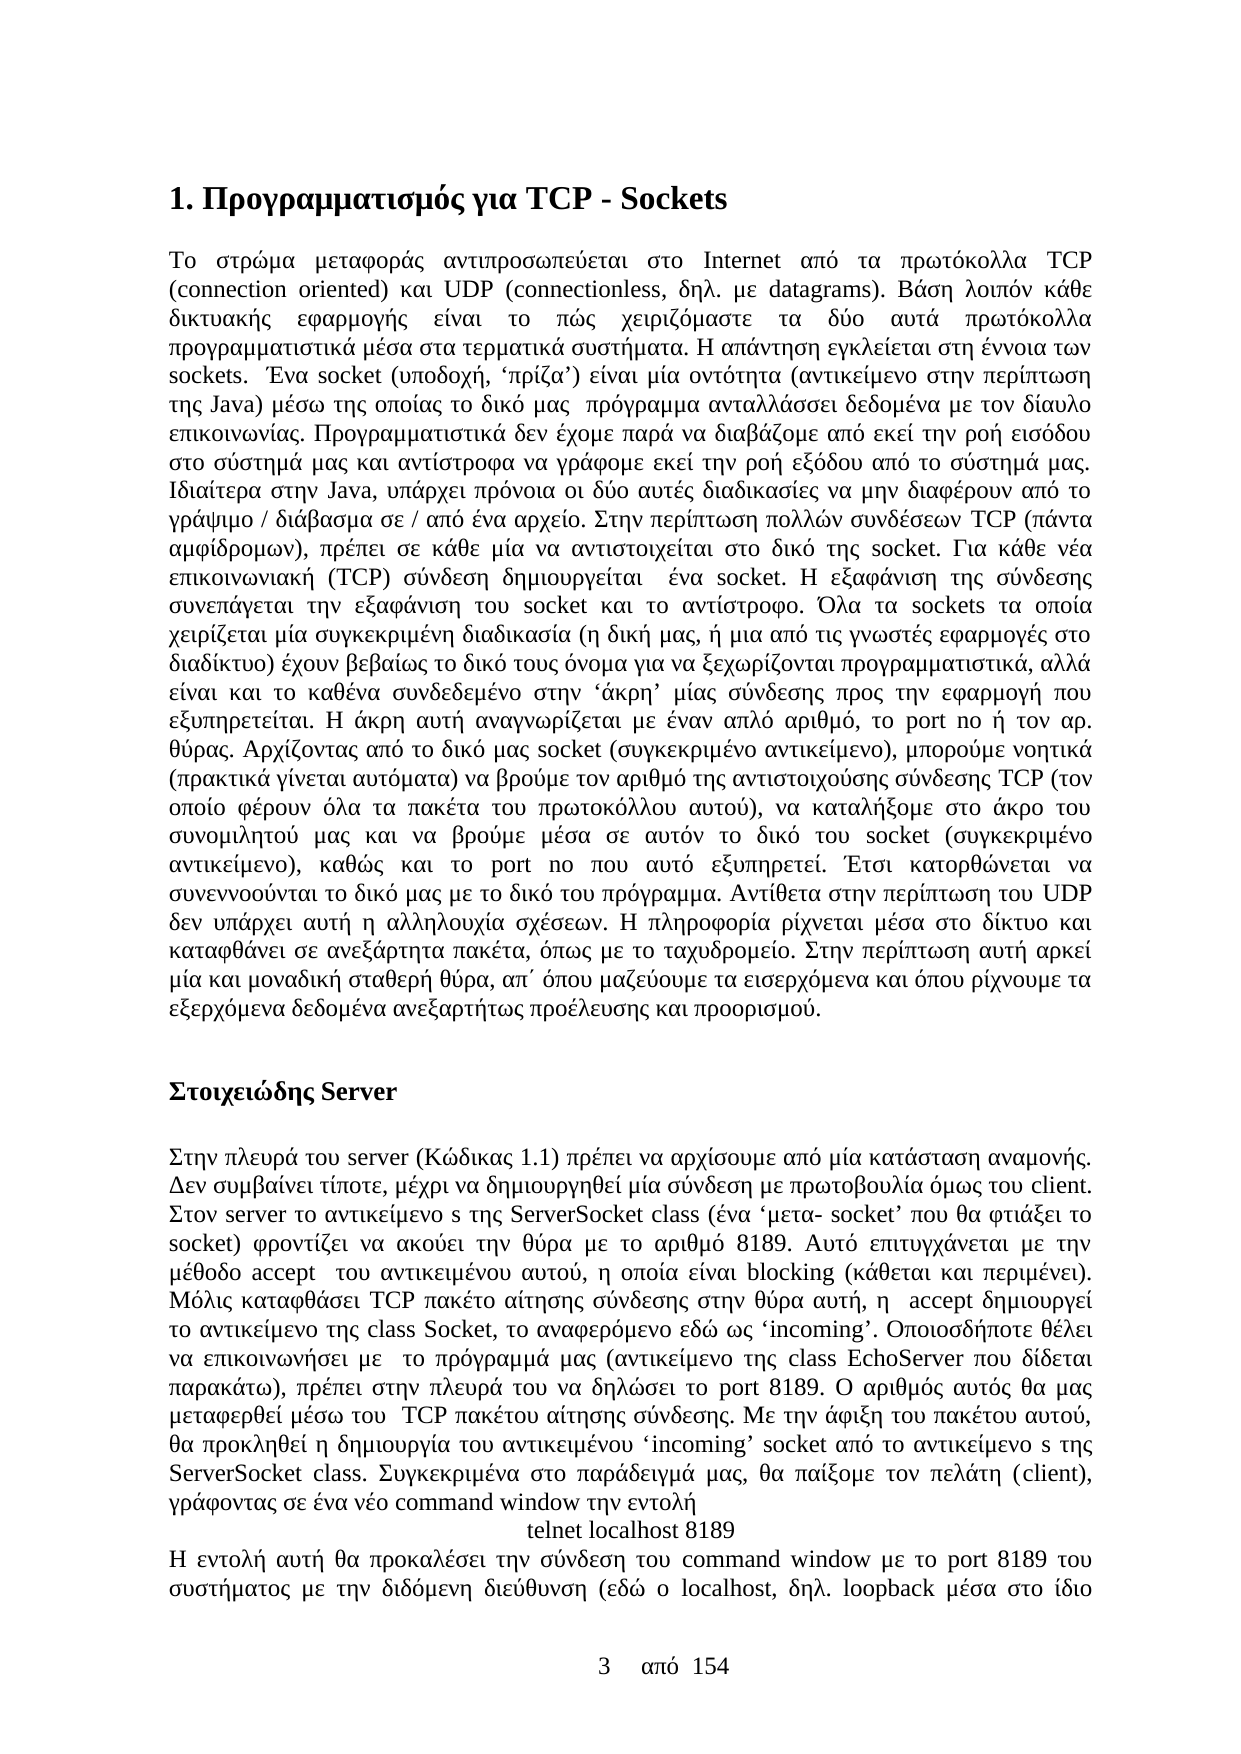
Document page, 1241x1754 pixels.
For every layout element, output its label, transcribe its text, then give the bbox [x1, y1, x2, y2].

text To στρώμα μεταφοράς αντιπροσωπεύεται στο Internet από τα πρωτόκολλα TCP (connection oriented) και UDP (connectionless, δηλ. με datagrams). Βάση λοιπόν κάθε δικτυακής εφαρμογής είναι το πώς χειριζόμαστε τα δύο αυτά πρωτόκολλα προγραμματιστικά μέσα στα τερματικά συστήματα. Η απάντηση εγκλείεται στη έννοια των sockets. Ένα socket (υποδοχή, ‘πρίζα’) είναι μία οντότητα (αντικείμενο στην περίπτωση της Java) μέσω της οποίας το δικό μας πρόγραμμα ανταλλάσσει δεδομένα με τον δίαυλο επικοινωνίας. Προγραμματιστικά δεν έχομε παρά να διαβάζομε από εκεί την ροή εισόδου στο σύστημά μας και αντίστροφα να γράφομε εκεί την ροή εξόδου από το σύστημά μας. Ιδιαίτερα στην Java, υπάρχει πρόνοια οι δύο αυτές διαδικασίες να μην διαφέρουν από το γράψιμο / διάβασμα σε / από ένα αρχείο. Στην περίπτωση πολλών συνδέσεων TCP (πάντα αμφίδρομων), πρέπει σε κάθε μία να αντιστοιχείται στο δικό της socket. Για κάθε νέα επικοινωνιακή (TCP) σύνδεση δημιουργείται ένα socket. Η εξαφάνιση της σύνδεσης συνεπάγεται την εξαφάνιση του socket και το αντίστροφο. Όλα τα sockets τα οποία χειρίζεται μία συγκεκριμένη διαδικασία (η δική μας, ή μια από τις γνωστές εφαρμογές στο διαδίκτυο) έχουν βεβαίως το δικό τους όνομα για να ξεχωρίζονται προγραμματιστικά, αλλά είναι και το καθένα συνδεδεμένο στην ‘άκρη’ μίας σύνδεσης προς την εφαρμογή που εξυπηρετείται. Η άκρη αυτή αναγνωρίζεται με έναν απλό αριθμό, το port no ή τον αρ. θύρας. Αρχίζοντας από το δικό μας socket (συγκεκριμένο αντικείμενο), μπορούμε νοητικά (πρακτικά γίνεται αυτόματα) να βρούμε τον αριθμό της αντιστοιχούσης σύνδεσης TCP (τον οποίο φέρουν όλα τα πακέτα του πρωτοκόλλου αυτού), να καταλήξομε στο άκρο του συνομιλητού μας και να βρούμε μέσα σε αυτόν το δικό του socket (συγκεκριμένο αντικείμενο), καθώς και το port no που αυτό εξυπηρετεί. Έτσι κατορθώνεται να συνεννοούνται το δικό μας με το δικό του πρόγραμμα. Αντίθετα στην περίπτωση του UDP δεν υπάρχει αυτή η αλληλουχία σχέσεων. Η πληροφορία ρίχνεται μέσα στο δίκτυο και καταφθάνει σε ανεξάρτητα πακέτα, όπως με το ταχυδρομείο. Στην περίπτωση αυτή αρκεί μία και μοναδική σταθερή θύρα, απ΄ όπου μαζεύουμε τα εισερχόμενα και όπου ρίχνουμε τα εξερχόμενα δεδομένα ανεξαρτήτως προέλευσης και προορισμού. [169, 246, 1092, 1022]
text telnet localhost 8189 [169, 1515, 1092, 1544]
text Η εντολή αυτή θα προκαλέσει την σύνδεση του command window με το port 8189 του συστήματος με την διδόμενη διεύθυνση (εδώ ο localhost, δηλ. loopback μέσα στο ίδιο [169, 1544, 1092, 1602]
subtitle 1. Προγραμματισμός για TCP - Sockets [169, 178, 1092, 216]
subtitle Στοιχειώδης Server [169, 1076, 1092, 1107]
text Στην πλευρά του server (Κώδικας 1.1) πρέπει να αρχίσουμε από μία κατάσταση αναμονής. Δεν συμβαίνει τίποτε, μέχρι να δημιουργηθεί μία σύνδεση με πρωτοβουλία όμως του client. Στον server το αντικείμενο s της ServerSocket class (ένα ‘μετα- socket’ που θα φτιάξει το socket) φροντίζει να ακούει την θύρα με το αριθμό 8189. Αυτό επιτυγχάνεται με την μέθοδο accept του αντικειμένου αυτού, η οποία είναι blocking (κάθεται και περιμένει). Μόλις καταφθάσει TCP πακέτο αίτησης σύνδεσης στην θύρα αυτή, η accept δημιουργεί το αντικείμενο της class Socket, το αναφερόμενο εδώ ως ‘incoming’. Οποιοσδήποτε θέλει να επικοινωνήσει με το πρόγραμμά μας (αντικείμενο της class EchoServer που δίδεται παρακάτω), πρέπει στην πλευρά του να δηλώσει το port 8189. Ο αριθμός αυτός θα μας μεταφερθεί μέσω του TCP πακέτου αίτησης σύνδεσης. Με την άφιξη του πακέτου αυτού, θα προκληθεί η δημιουργία του αντικειμένου ‘incoming’ socket από το αντικείμενο s της ServerSocket class. Συγκεκριμένα στο παράδειγμά μας, θα παίξομε τον πελάτη (client), γράφοντας σε ένα νέο command window την εντολή [169, 1142, 1092, 1515]
